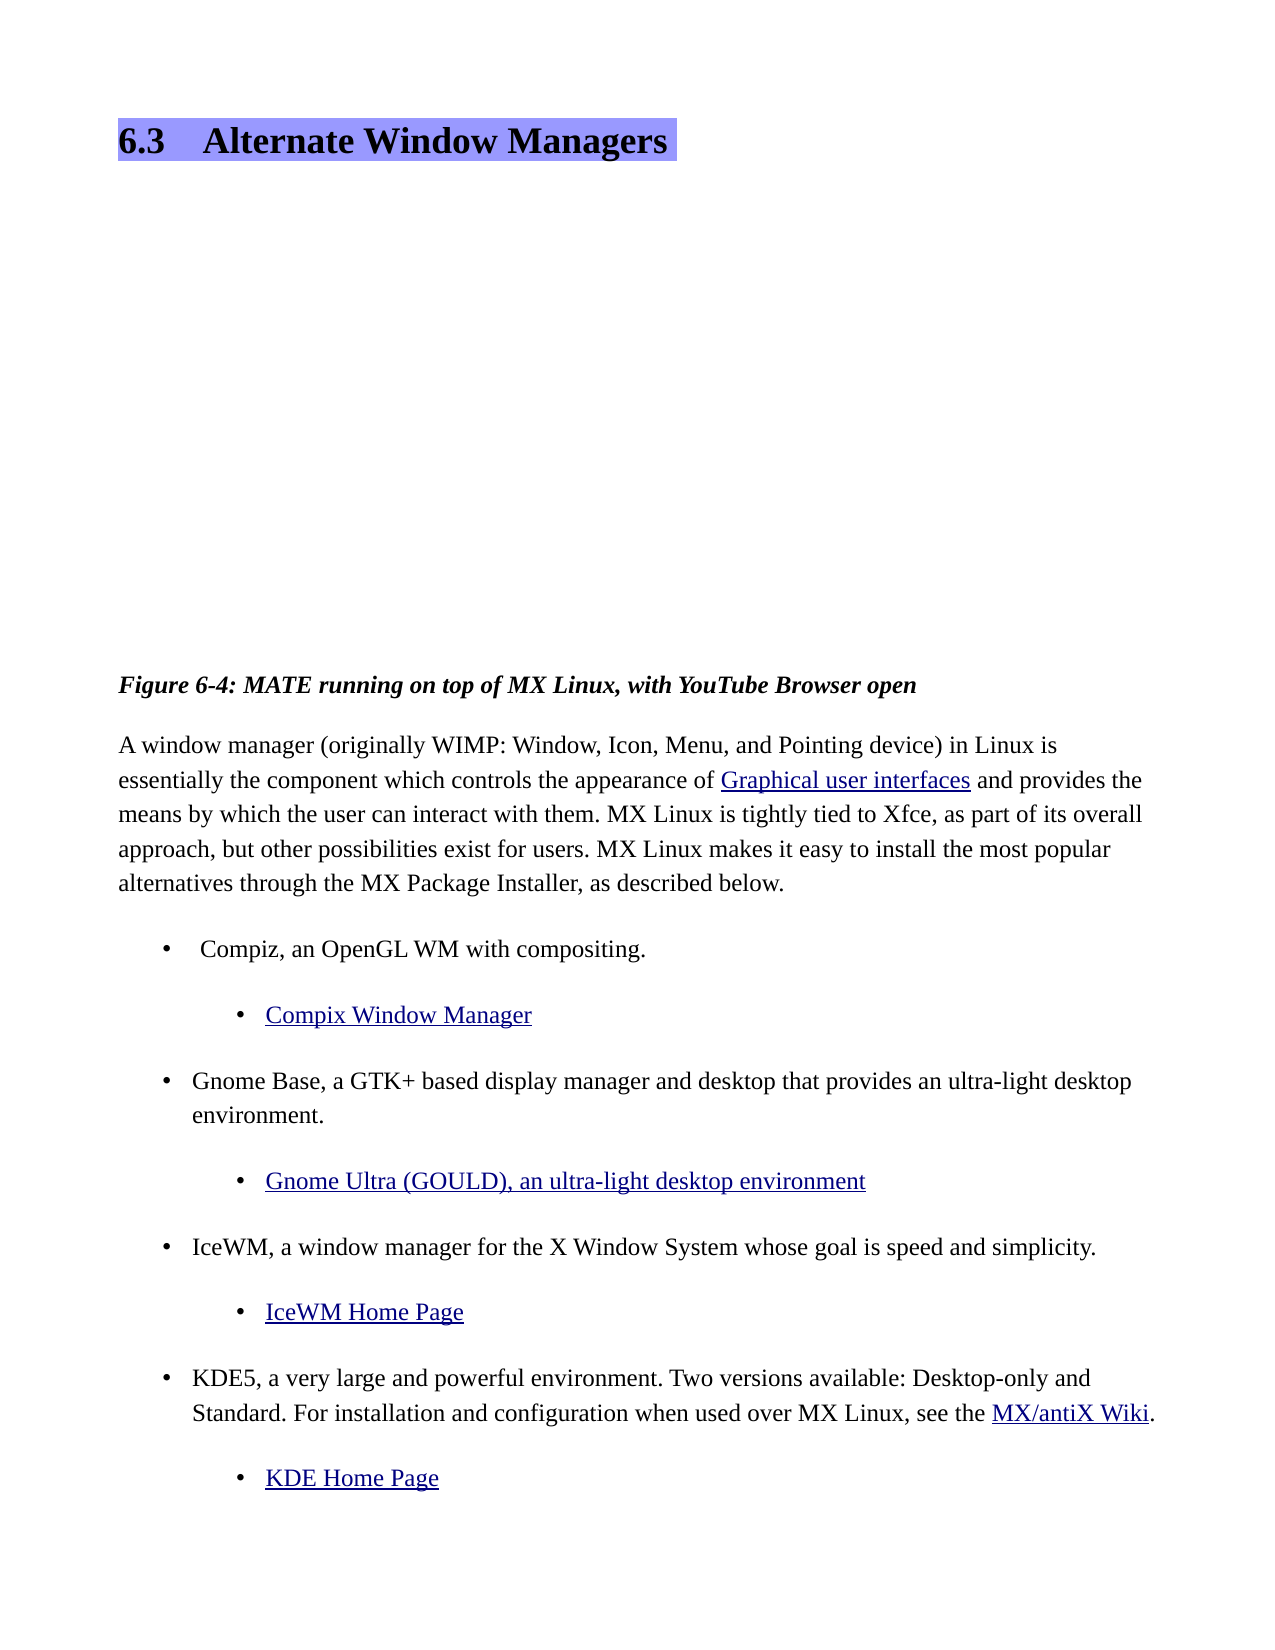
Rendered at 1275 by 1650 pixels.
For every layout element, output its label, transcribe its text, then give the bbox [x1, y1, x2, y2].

list KDE5, a very large and powerful environment. Two versions available: Desktop-only and Standard. For installation and configuration when used over MX Linux, see the MX/antiX Wiki. [162, 1363, 1157, 1426]
text Figure 6-4: MATE running on top of MX Linux, with YouTube Browser open [118, 671, 1157, 699]
subtitle 6.3 Alternate Window Managers [677, 118, 1157, 161]
list KDE Home Page [236, 1463, 1157, 1492]
list Compix Window Manager [236, 1000, 1157, 1029]
text A window manager (originally WIMP: Window, Icon, Menu, and Pointing device) in Linux is essentially the component which controls the appearance of Graphical user interfaces and provides the means by which the user can interact with them. MX Linux is tightly tied to Xfce, as part of its overall approach, but other possibilities exist for users. MX Linux makes it easy to install the most popular alternatives through the MX Package Installer, as described below. [118, 731, 1157, 897]
list Compiz, an OpenGL WM with compositing. [162, 934, 1157, 963]
list IceWM, a window manager for the X Window System whose goal is speed and simplicity. [162, 1232, 1157, 1260]
list IceWM Home Page [236, 1297, 1157, 1326]
list Gnome Ultra (GOULD), an ultra-light desktop environment [236, 1166, 1157, 1195]
list Gnome Base, a GTK+ based display manager and desktop that provides an ultra-light desktop environment. [162, 1066, 1157, 1129]
